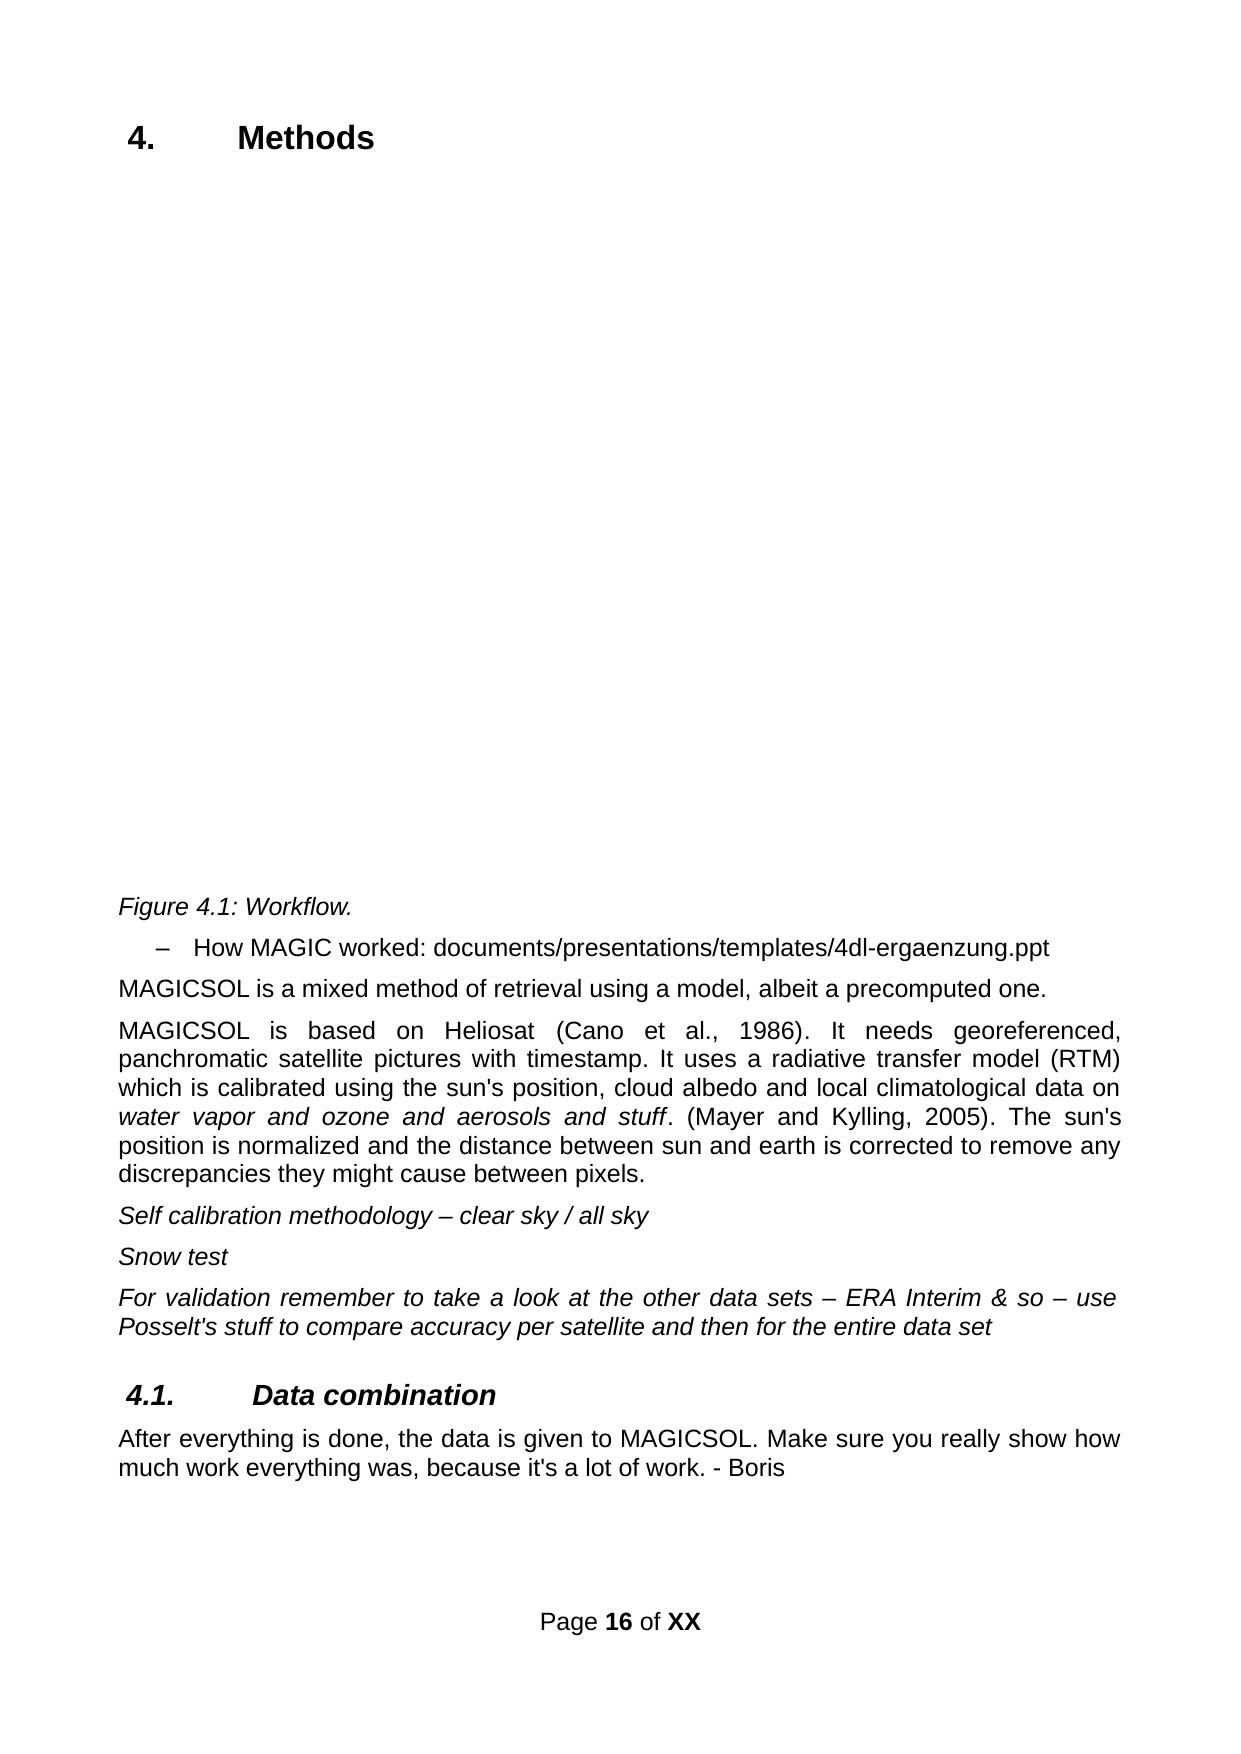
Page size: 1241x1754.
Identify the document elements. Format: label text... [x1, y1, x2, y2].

text For validation remember to take a look at the other data sets – ERA Interim & so – use Posselt's stuff to compare accuracy per satellite and then for the entire data set [118, 1283, 1122, 1341]
text Snow test [118, 1242, 1122, 1271]
text Figure 4.1: Workflow. [118, 182, 1122, 921]
text MAGICSOL is a mixed method of retrieval using a model, albeit a precomputed one. [118, 974, 1122, 1003]
subtitle Methods [118, 118, 1122, 157]
subtitle Data combination [118, 1378, 1122, 1412]
list How MAGIC worked: documents/presentations/templates/4dl-ergaenzung.ppt [156, 933, 1122, 962]
text Self calibration methodology – clear sky / all sky [118, 1201, 1122, 1229]
text MAGICSOL is based on Heliosat (Cano et al., 1986). It needs georeferenced, panchromatic satellite pictures with timestamp. It uses a radiative transfer model (RTM) which is calibrated using the sun's position, cloud albedo and local climatological data on water vapor and ozone and aerosols and stuff. (Mayer and Kylling, 2005). The sun's position is normalized and the distance between sun and earth is corrected to remove any discrepancies they might cause between pixels. [118, 1016, 1122, 1188]
text After everything is done, the data is given to MAGICSOL. Make sure you really show how much work everything was, because it's a lot of work. - Boris [118, 1424, 1122, 1482]
